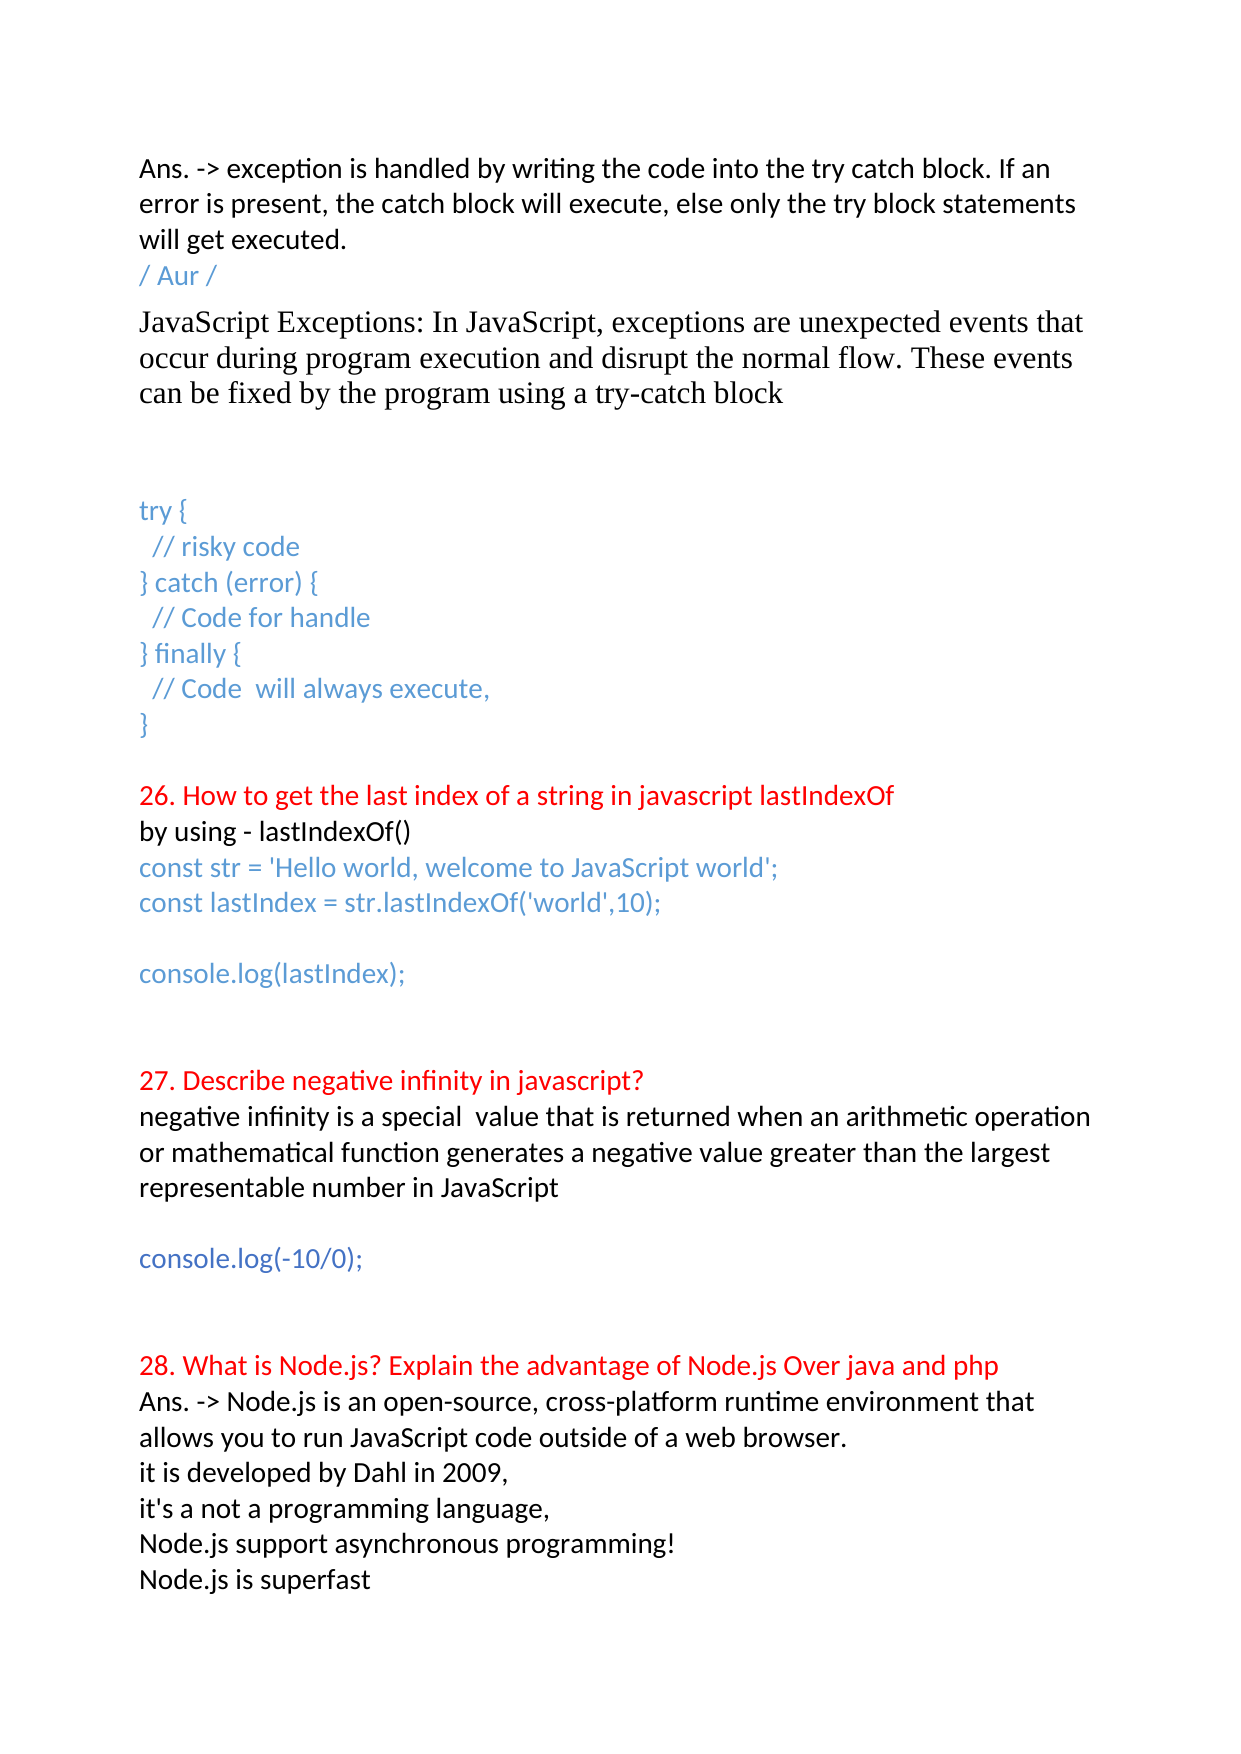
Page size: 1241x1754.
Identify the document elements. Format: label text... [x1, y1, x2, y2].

text Node.js is superfast [139, 1561, 1101, 1597]
text it is developed by Dahl in 2009, [139, 1454, 1101, 1490]
text negative infinity is a special value that is returned when an arithmetic operation or mathematical function generates a negative value greater than the largest representable number in JavaScript [139, 1098, 1101, 1205]
text try { [139, 492, 1101, 528]
text const str = 'Hello world, welcome to JavaScript world'; [139, 849, 1101, 884]
text 26. How to get the last index of a string in javascript lastIndexOf [139, 777, 1101, 813]
text / Aur / [139, 257, 1101, 292]
text 27. Describe negative infinity in javascript? [139, 1062, 1101, 1098]
text } [139, 706, 1101, 742]
text Ans. -> Node.js is an open-source, cross-platform runtime environment that allows you to run JavaScript code outside of a web browser. [139, 1383, 1101, 1454]
text // risky code [139, 528, 1101, 564]
text } catch (error) { [139, 564, 1101, 599]
text console.log(-10/0); [139, 1241, 1101, 1276]
text console.log(lastIndex); [139, 956, 1101, 991]
text Ans. -> exception is handled by writing the code into the try catch block. If an error is present, the catch block will execute, else only the try block statements will get executed. [139, 150, 1101, 257]
text by using - lastIndexOf() [139, 813, 1101, 849]
text JavaScript Exceptions: In JavaScript, exceptions are unexpected events that occur during program execution and disrupt the normal flow. These events can be fixed by the program using a try-catch block [139, 303, 1101, 411]
text const lastIndex = str.lastIndexOf('world',10); [139, 884, 1101, 920]
text // Code for handle [139, 599, 1101, 635]
text 28. What is Node.js? Explain the advantage of Node.js Over java and php [139, 1347, 1101, 1383]
text it's a not a programming language, [139, 1490, 1101, 1526]
text Node.js support asynchronous programming! [139, 1526, 1101, 1561]
text } finally { [139, 635, 1101, 671]
text // Code will always execute, [139, 671, 1101, 706]
